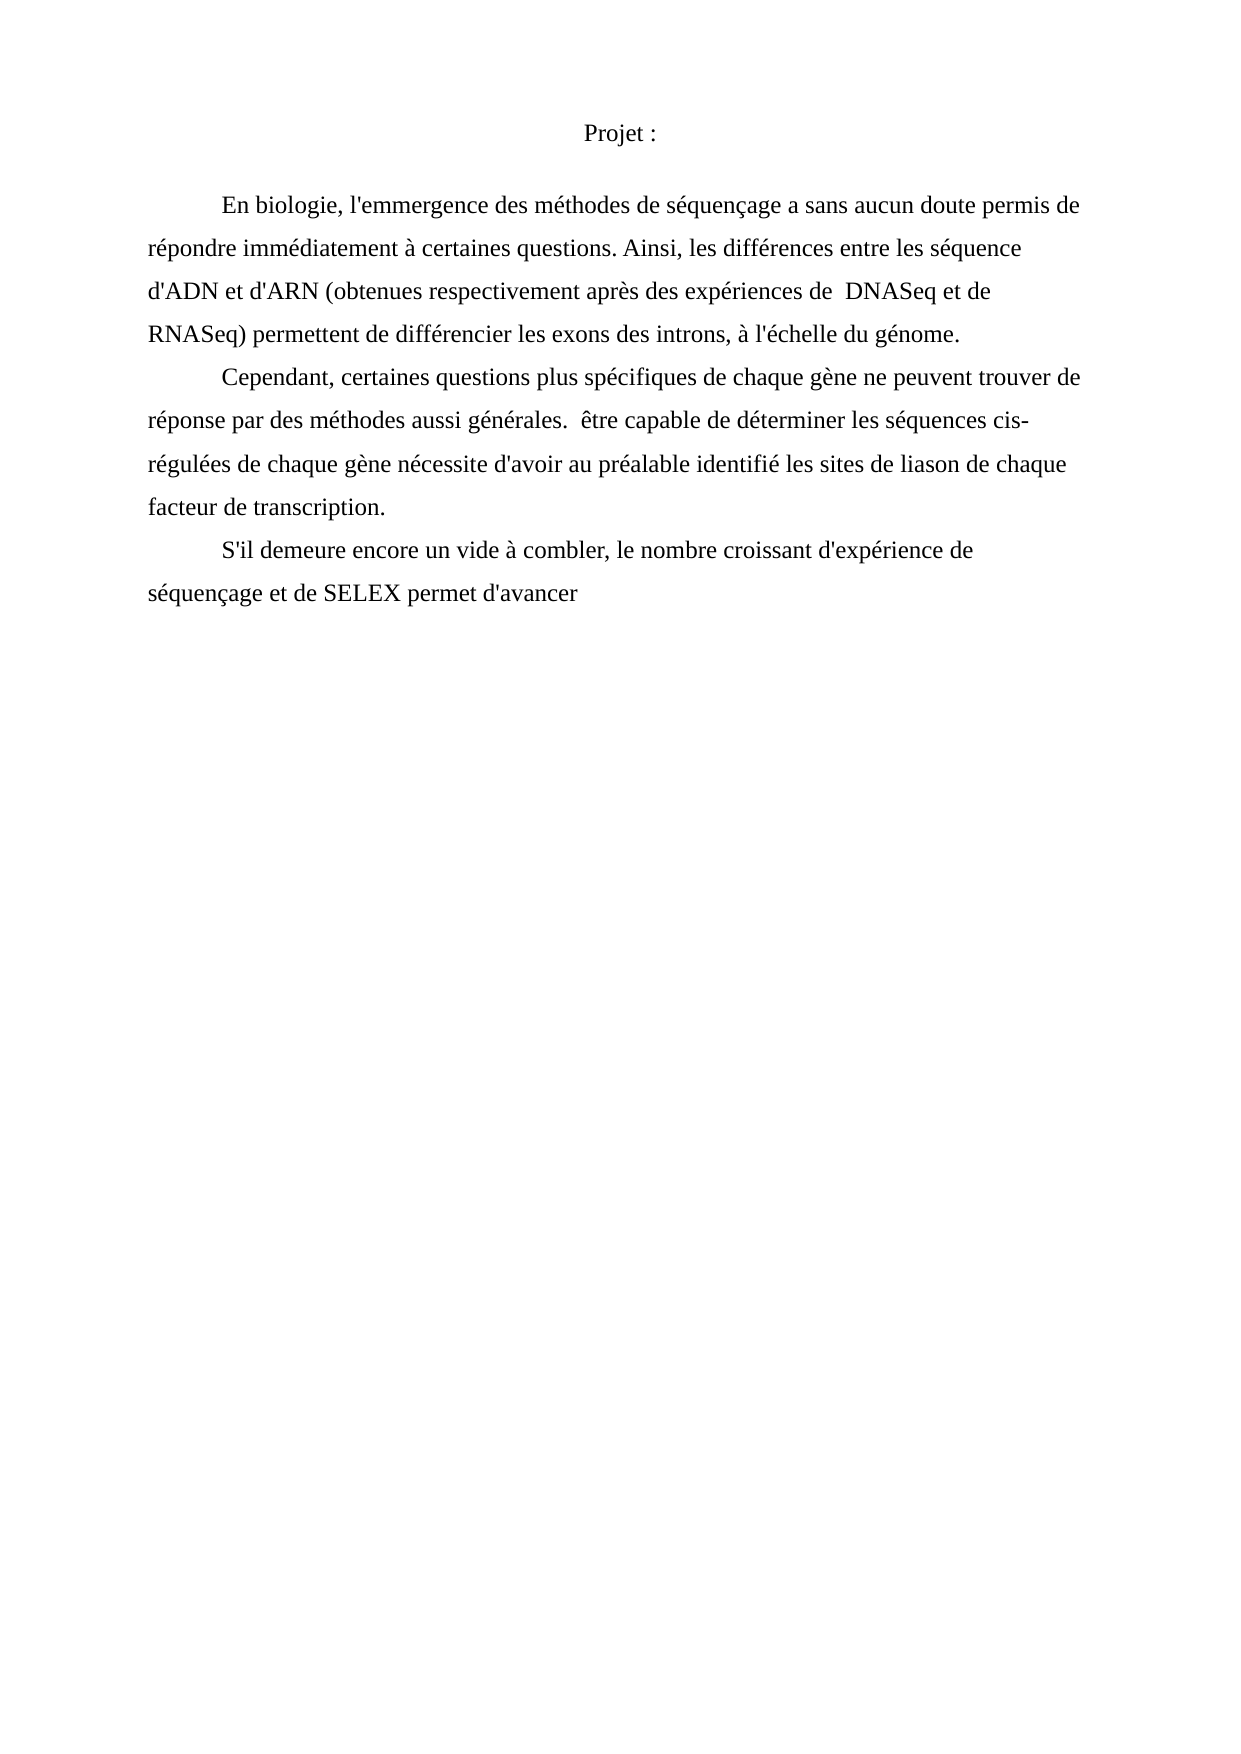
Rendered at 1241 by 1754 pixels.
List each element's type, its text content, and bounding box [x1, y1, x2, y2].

text Cependant, certaines questions plus spécifiques de chaque gène ne peuvent trouver de réponse par des méthodes aussi générales. être capable de déterminer les séquences cis-régulées de chaque gène nécessite d'avoir au préalable identifié les sites de liason de chaque facteur de transcription. [148, 362, 1093, 521]
text S'il demeure encore un vide à combler, le nombre croissant d'expérience de séquençage et de SELEX permet d'avancer [148, 535, 1093, 607]
text En biologie, l'emmergence des méthodes de séquençage a sans aucun doute permis de répondre immédiatement à certaines questions. Ainsi, les différences entre les séquence d'ADN et d'ARN (obtenues respectivement après des expériences de DNASeq et de RNASeq) permettent de différencier les exons des introns, à l'échelle du génome. [148, 190, 1093, 348]
text Projet : [148, 118, 1093, 147]
